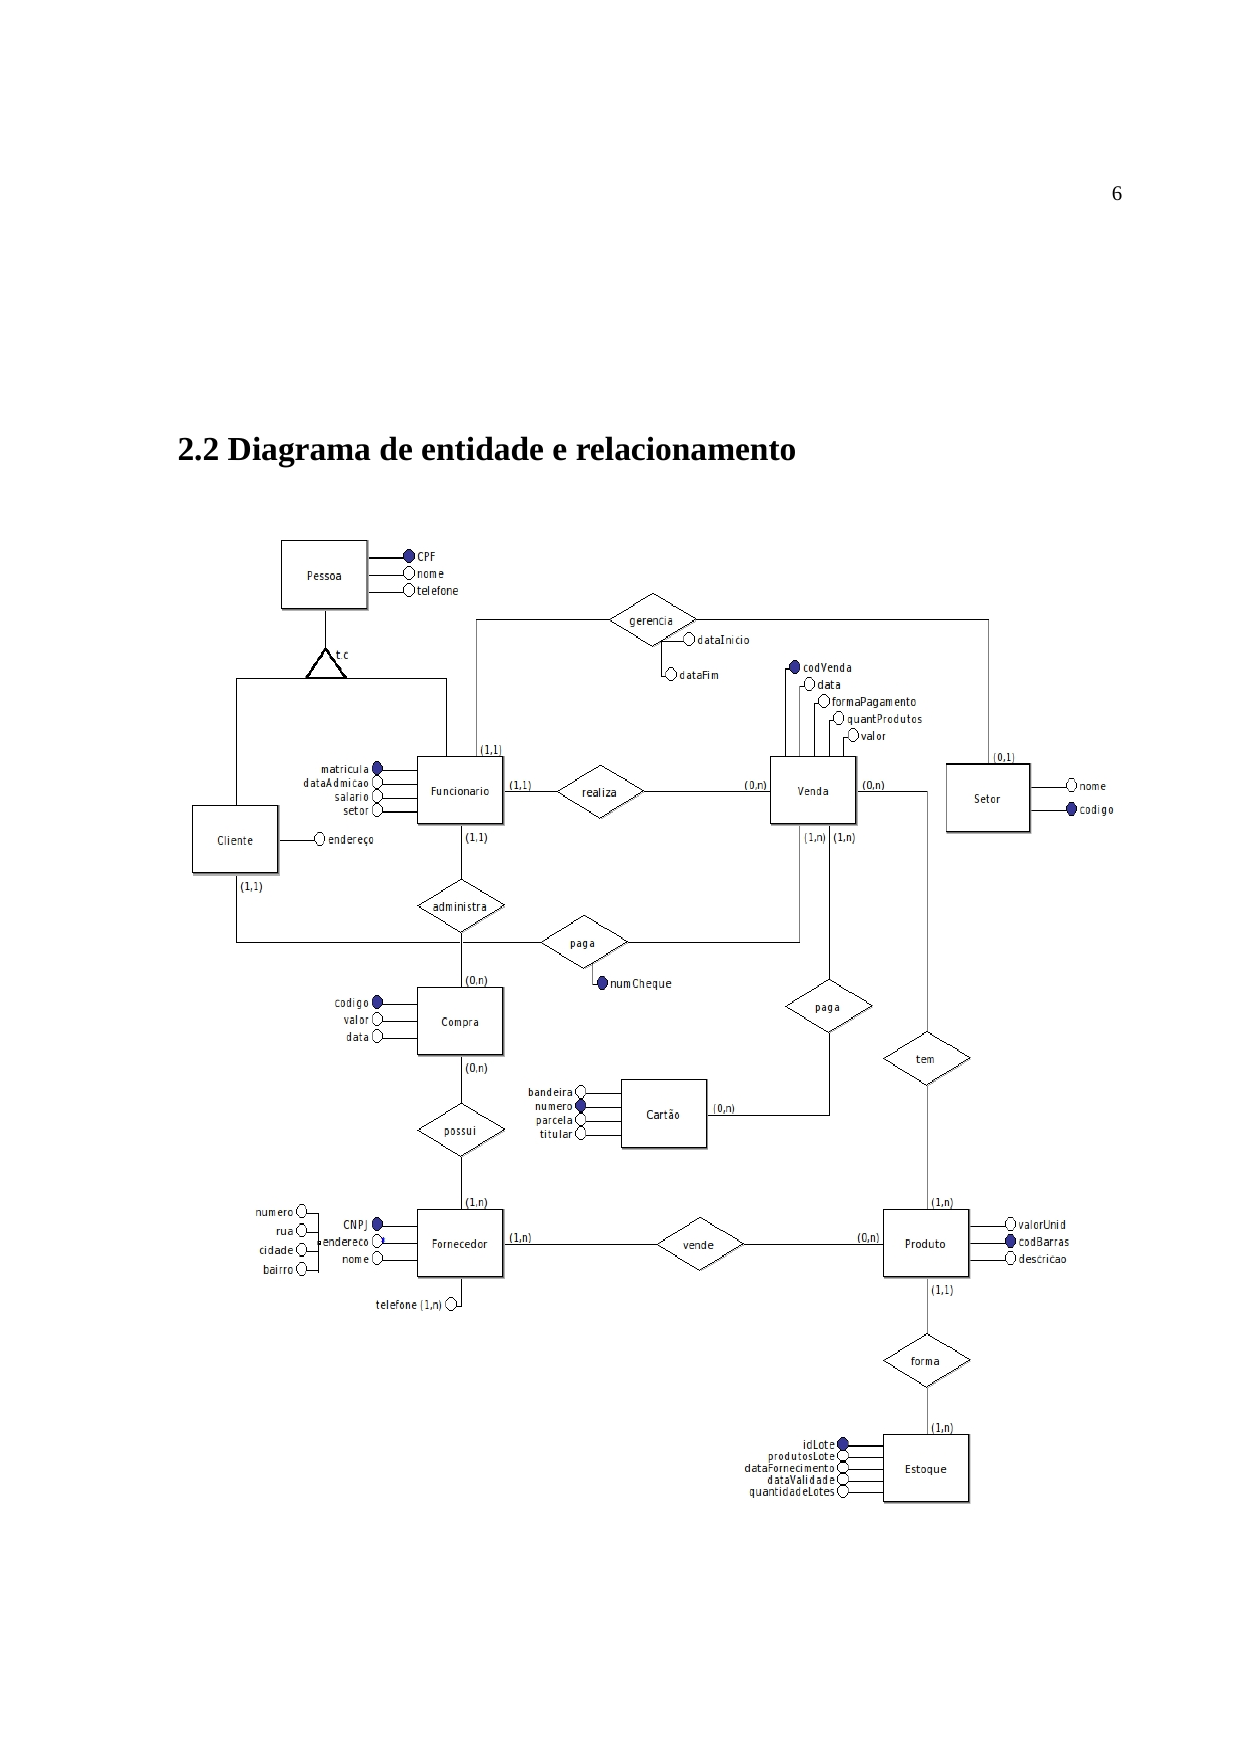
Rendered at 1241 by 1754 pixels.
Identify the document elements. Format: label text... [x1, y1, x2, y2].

subtitle 2.2 Diagrama de entidade e relacionamento [177, 429, 1122, 467]
picture [177, 480, 1123, 1510]
